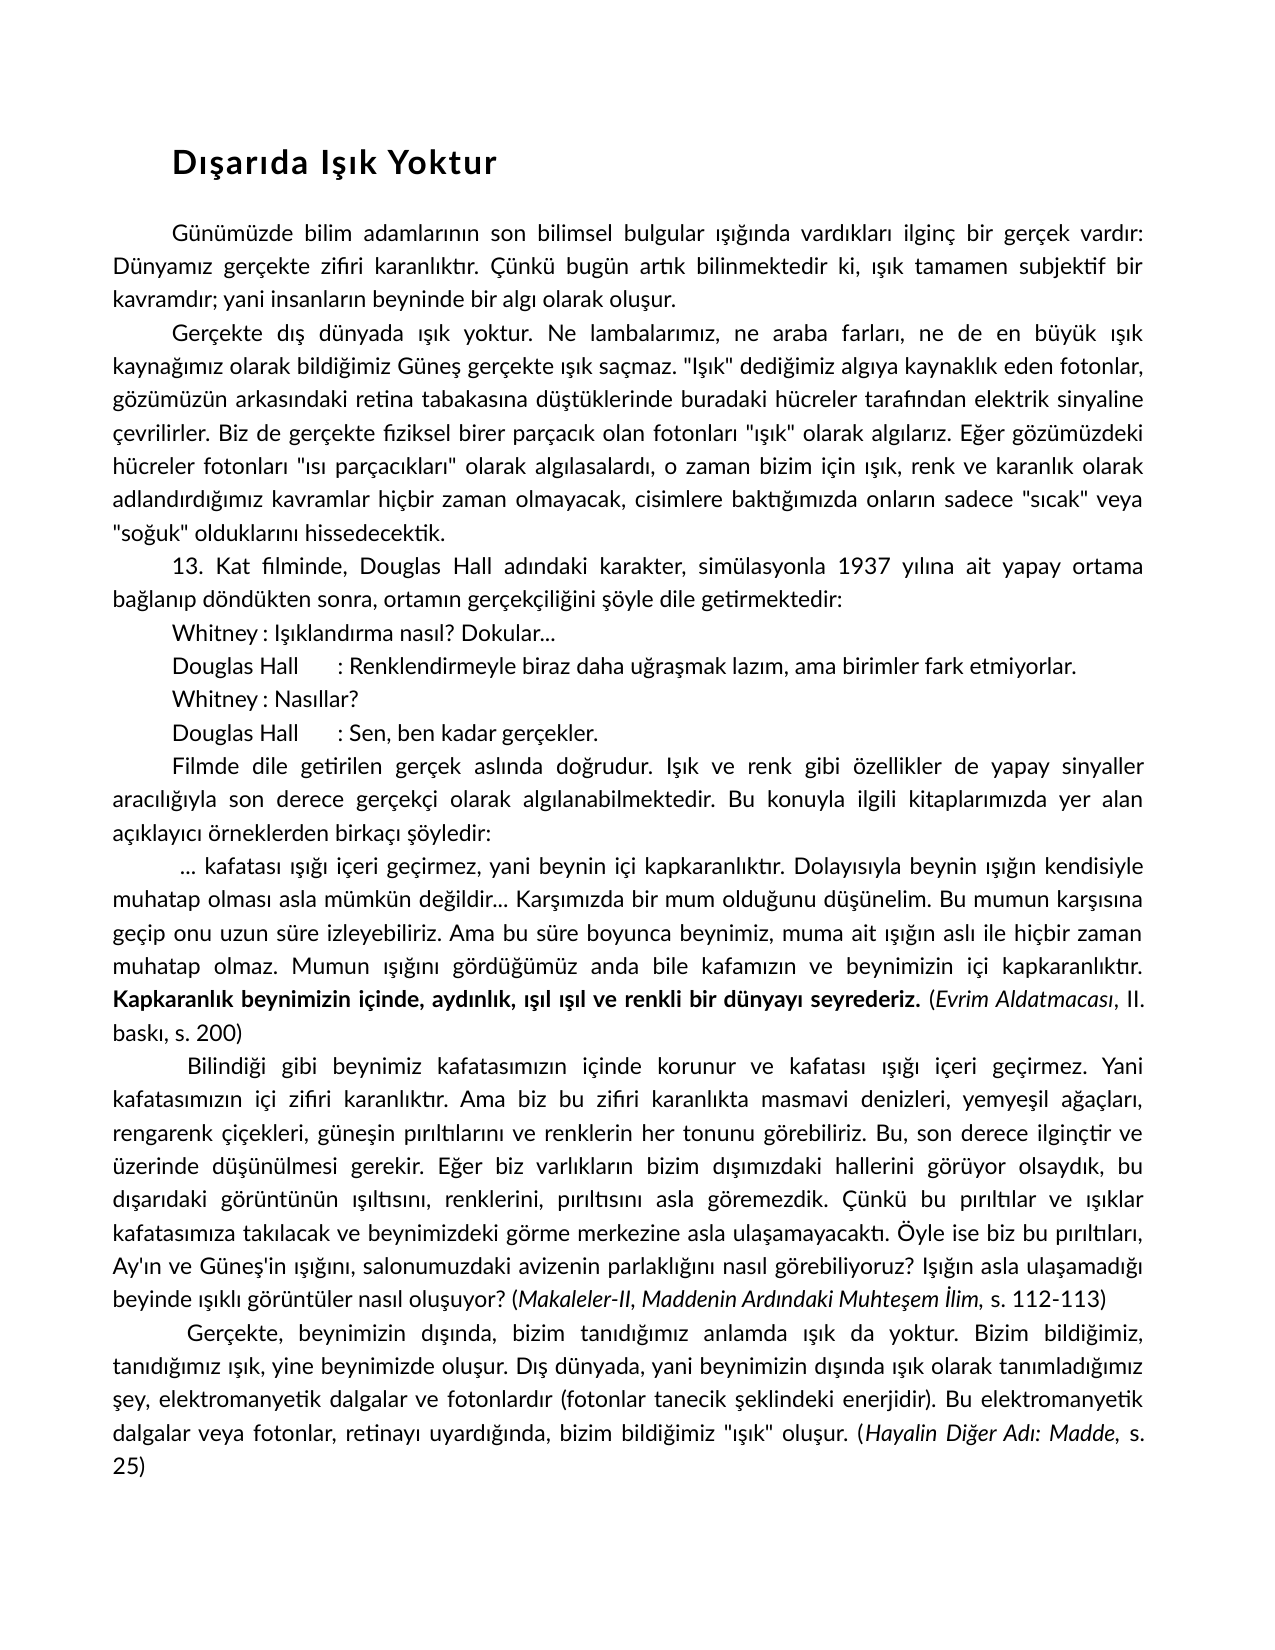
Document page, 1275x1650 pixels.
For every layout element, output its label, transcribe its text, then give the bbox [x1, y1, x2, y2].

text Whitney : Işıklandırma nasıl? Dokular... [112, 614, 1145, 648]
text 13. Kat filminde, Douglas Hall adındaki karakter, simülasyonla 1937 yılına ait yapay ortama bağlanıp döndükten sonra, ortamın gerçekçiliğini şöyle dile getirmektedir: [112, 548, 1145, 614]
text Günümüzde bilim adamlarının son bilimsel bulgular ışığında vardıkları ilginç bir gerçek vardır: Dünyamız gerçekte zifiri karanlıktır. Çünkü bugün artık bilinmektedir ki, ışık tamamen subjektif bir kavramdır; yani insanların beyninde bir algı olarak oluşur. [112, 214, 1145, 314]
text Gerçekte, beynimizin dışında, bizim tanıdığımız anlamda ışık da yoktur. Bizim bildiğimiz, tanıdığımız ışık, yine beynimizde oluşur. Dış dünyada, yani beynimizin dışında ışık olarak tanımladığımız şey, elektromanyetik dalgalar ve fotonlardır (fotonlar tanecik şeklindeki enerjidir). Bu elektromanyetik dalgalar veya fotonlar, retinayı uyardığında, bizim bildiğimiz "ışık" oluşur. (Hayalin Diğer Adı: Madde, s. 25) [112, 1314, 1145, 1481]
text ... kafatası ışığı içeri geçirmez, yani beynin içi kapkaranlıktır. Dolayısıyla beynin ışığın kendisiyle muhatap olması asla mümkün değildir... Karşımızda bir mum olduğunu düşünelim. Bu mumun karşısına geçip onu uzun süre izleyebiliriz. Ama bu süre boyunca beynimiz, muma ait ışığın aslı ile hiçbir zaman muhatap olmaz. Mumun ışığını gördüğümüz anda bile kafamızın ve beynimizin içi kapkaranlıktır. Kapkaranlık beynimizin içinde, aydınlık, ışıl ışıl ve renkli bir dünyayı seyrederiz. (Evrim Aldatmacası, II. baskı, s. 200) [112, 848, 1145, 1048]
text Gerçekte dış dünyada ışık yoktur. Ne lambalarımız, ne araba farları, ne de en büyük ışık kaynağımız olarak bildiğimiz Güneş gerçekte ışık saçmaz. "Işık" dediğimiz algıya kaynaklık eden fotonlar, gözümüzün arkasındaki retina tabakasına düştüklerinde buradaki hücreler tarafından elektrik sinyaline çevrilirler. Biz de gerçekte fiziksel birer parçacık olan fotonları "ışık" olarak algılarız. Eğer gözümüzdeki hücreler fotonları "ısı parçacıkları" olarak algılasalardı, o zaman bizim için ışık, renk ve karanlık olarak adlandırdığımız kavramlar hiçbir zaman olmayacak, cisimlere baktığımızda onların sadece "sıcak" veya "soğuk" olduklarını hissedecektik. [112, 314, 1145, 548]
text Bilindiği gibi beynimiz kafatasımızın içinde korunur ve kafatası ışığı içeri geçirmez. Yani kafatasımızın içi zifiri karanlıktır. Ama biz bu zifiri karanlıkta masmavi denizleri, yemyeşil ağaçları, rengarenk çiçekleri, güneşin pırıltılarını ve renklerin her tonunu görebiliriz. Bu, son derece ilginçtir ve üzerinde düşünülmesi gerekir. Eğer biz varlıkların bizim dışımızdaki hallerini görüyor olsaydık, bu dışarıdaki görüntünün ışıltısını, renklerini, pırıltısını asla göremezdik. Çünkü bu pırıltılar ve ışıklar kafatasımıza takılacak ve beynimizdeki görme merkezine asla ulaşamayacaktı. Öyle ise biz bu pırıltıları, Ay'ın ve Güneş'in ışığını, salonumuzdaki avizenin parlaklığını nasıl görebiliyoruz? Işığın asla ulaşamadığı beyinde ışıklı görüntüler nasıl oluşuyor? (Makaleler-II, Maddenin Ardındaki Muhteşem İlim, s. 112-113) [112, 1048, 1145, 1314]
text Douglas Hall : Renklendirmeyle biraz daha uğraşmak lazım, ama birimler fark etmiyorlar. [112, 648, 1145, 681]
text Dışarıda Işık Yoktur [112, 148, 1145, 181]
text Whitney : Nasıllar? [112, 681, 1145, 714]
text Filmde dile getirilen gerçek aslında doğrudur. Işık ve renk gibi özellikler de yapay sinyaller aracılığıyla son derece gerçekçi olarak algılanabilmektedir. Bu konuyla ilgili kitaplarımızda yer alan açıklayıcı örneklerden birkaçı şöyledir: [112, 748, 1145, 848]
text Douglas Hall : Sen, ben kadar gerçekler. [112, 714, 1145, 748]
